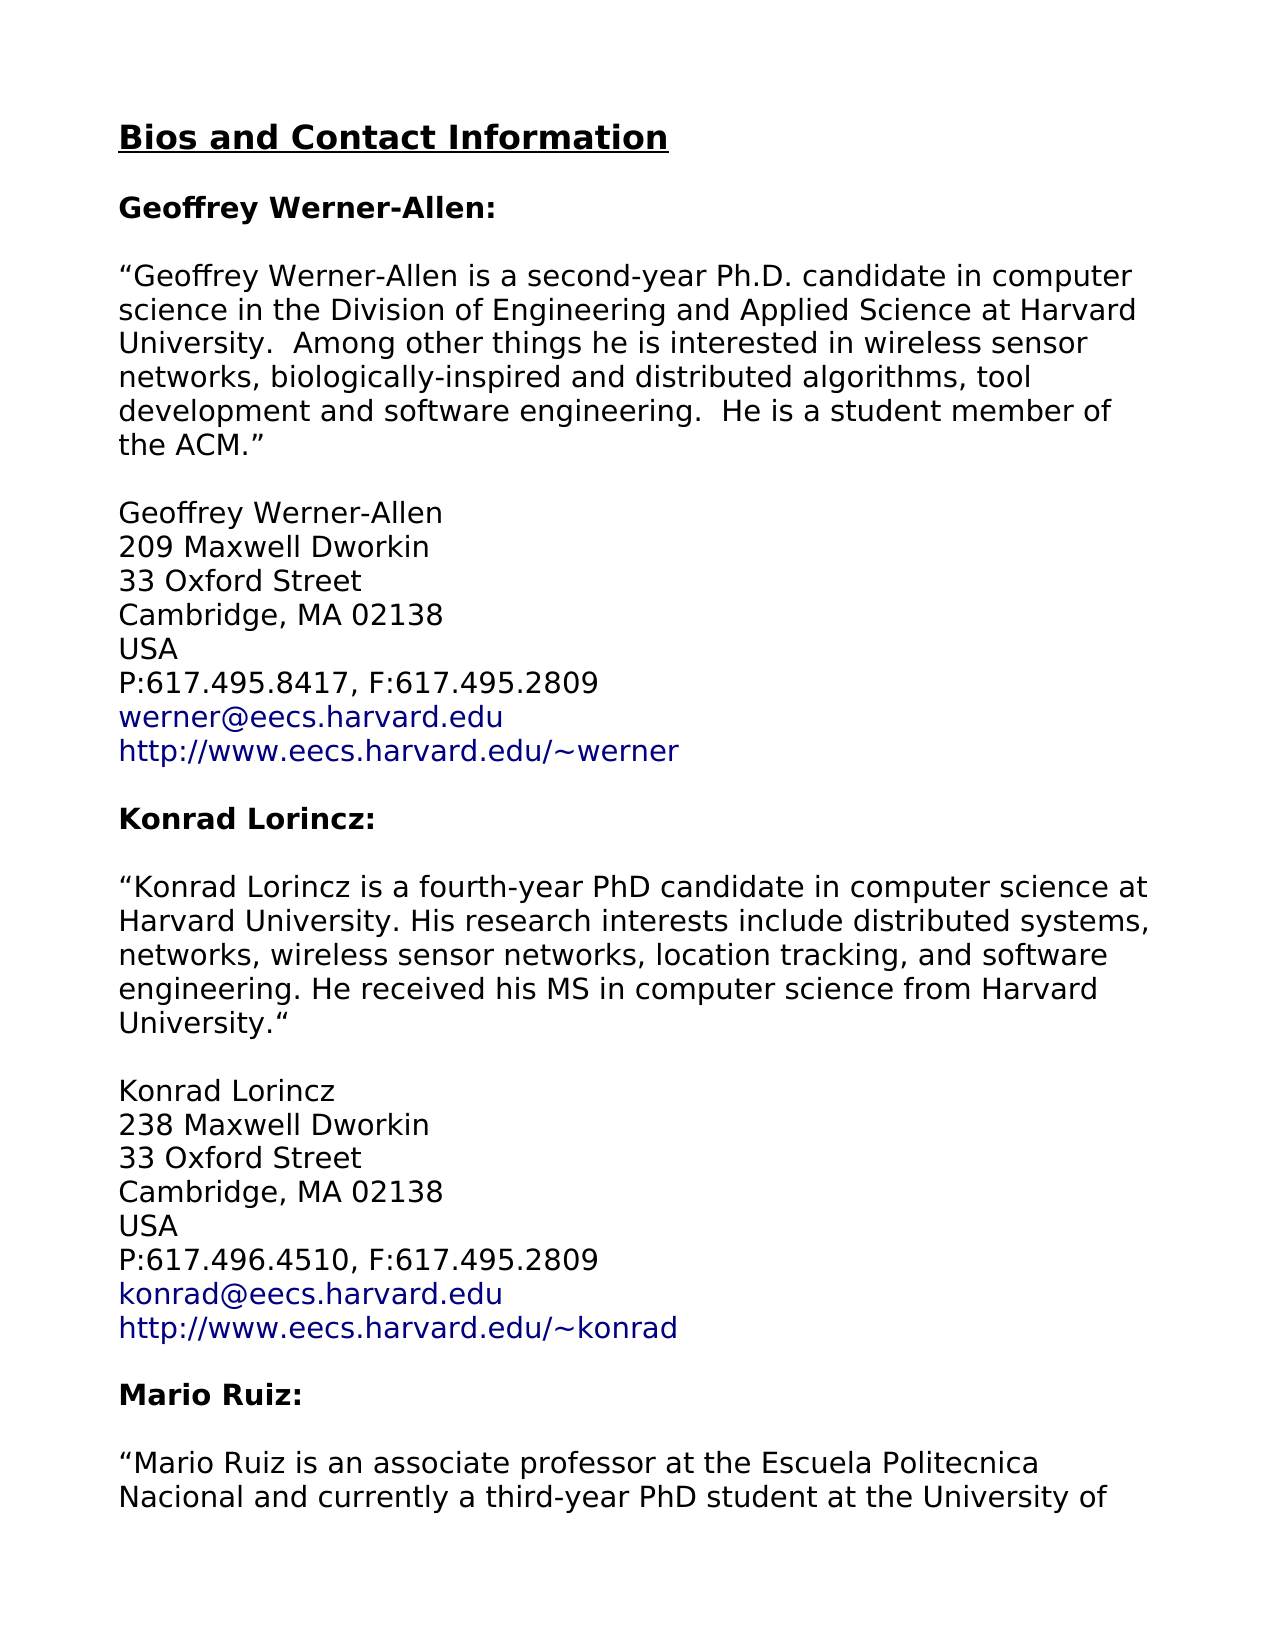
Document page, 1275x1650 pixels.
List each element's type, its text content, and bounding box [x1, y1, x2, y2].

text http://www.eecs.harvard.edu/~konrad [118, 1312, 1157, 1346]
text USA [118, 632, 1157, 666]
text 238 Maxwell Dworkin 33 Oxford Street Cambridge, MA 02138 USA [118, 1108, 1157, 1244]
text Cambridge, MA 02138 [118, 598, 1157, 632]
text 209 Maxwell Dworkin [118, 531, 1157, 564]
text Mario Ruiz: [118, 1378, 1157, 1412]
text “Mario Ruiz is an associate professor at the Escuela Politecnica Nacional and currently a third-year PhD student at the University of [118, 1446, 1157, 1514]
text http://www.eecs.harvard.edu/~werner [118, 734, 1157, 768]
text werner@eecs.harvard.edu [118, 700, 1157, 734]
text Geoffrey Werner-Allen: [118, 191, 1157, 225]
text “Geoffrey Werner-Allen is a second-year Ph.D. candidate in computer science in the Division of Engineering and Applied Science at Harvard University. Among other things he is interested in wireless sensor networks, biologically-inspired and distributed algorithms, tool development and software engineering. He is a student member of the ACM.” [118, 259, 1157, 463]
text Geoffrey Werner-Allen [118, 497, 1157, 531]
text P:617.496.4510, F:617.495.2809 [118, 1244, 1157, 1278]
text “Konrad Lorincz is a fourth-year PhD candidate in computer science at Harvard University. His research interests include distributed systems, networks, wireless sensor networks, location tracking, and software engineering. He received his MS in computer science from Harvard University.“ [118, 870, 1157, 1040]
text Konrad Lorincz: [118, 802, 1157, 836]
text P:617.495.8417, F:617.495.2809 [118, 666, 1157, 700]
text Bios and Contact Information [118, 118, 1157, 157]
text 33 Oxford Street [118, 564, 1157, 598]
text Konrad Lorincz [118, 1074, 1157, 1108]
text konrad@eecs.harvard.edu [118, 1278, 1157, 1312]
